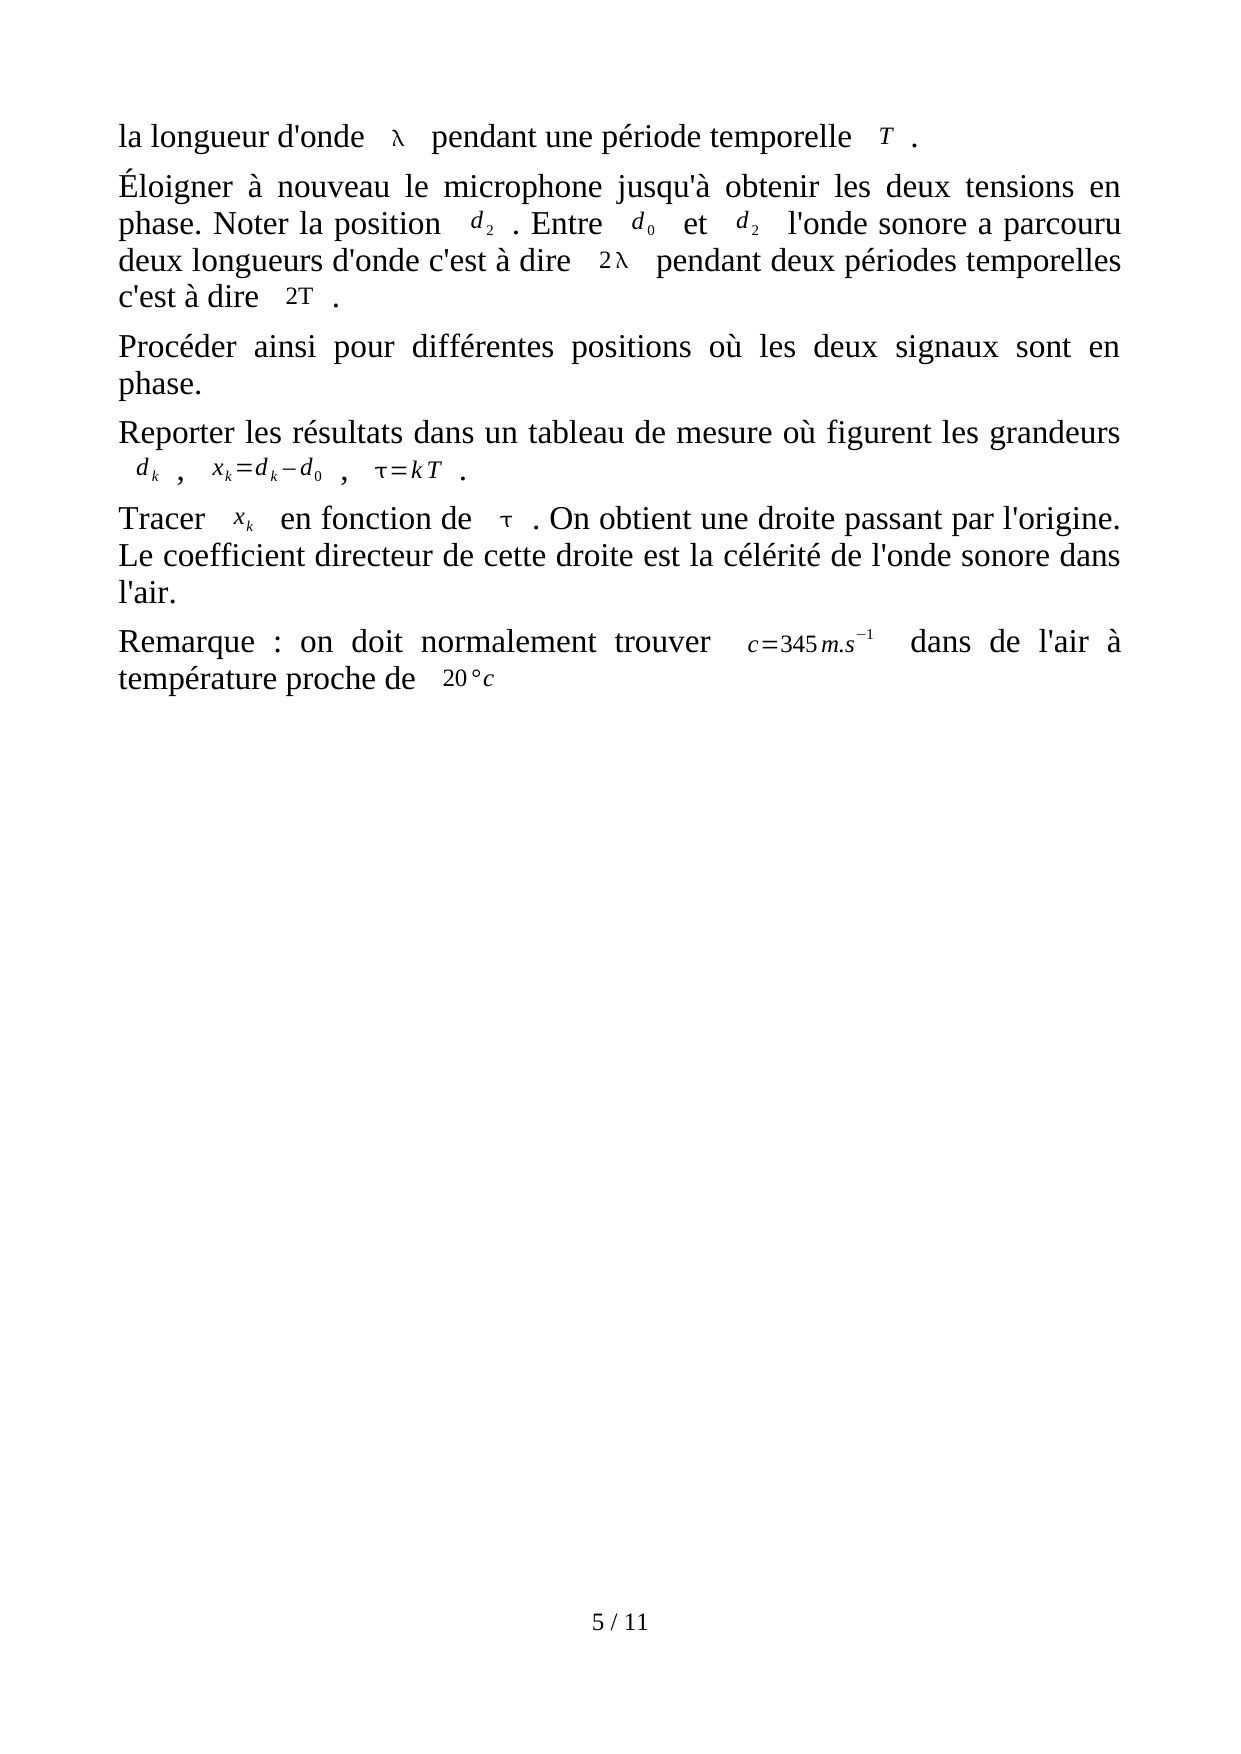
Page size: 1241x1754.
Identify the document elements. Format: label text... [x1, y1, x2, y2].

text Remarque : on doit normalement trouver dans de l'air à température proche de [118, 623, 1122, 697]
text Procéder ainsi pour différentes positions où les deux signaux sont en phase. [118, 327, 1122, 401]
text Tracer en fonction de . On obtient une droite passant par l'origine. Le coefficient directeur de cette droite est la célérité de l'onde sonore dans l'air. [118, 500, 1122, 611]
text la longueur d'onde pendant une période temporelle . [118, 118, 1122, 155]
text Reporter les résultats dans un tableau de mesure où figurent les grandeurs , , . [118, 414, 1122, 487]
text Éloigner à nouveau le microphone jusqu'à obtenir les deux tensions en phase. Noter la position . Entre et l'onde sonore a parcouru deux longueurs d'onde c'est à dire pendant deux périodes temporelles c'est à dire . [118, 167, 1122, 315]
